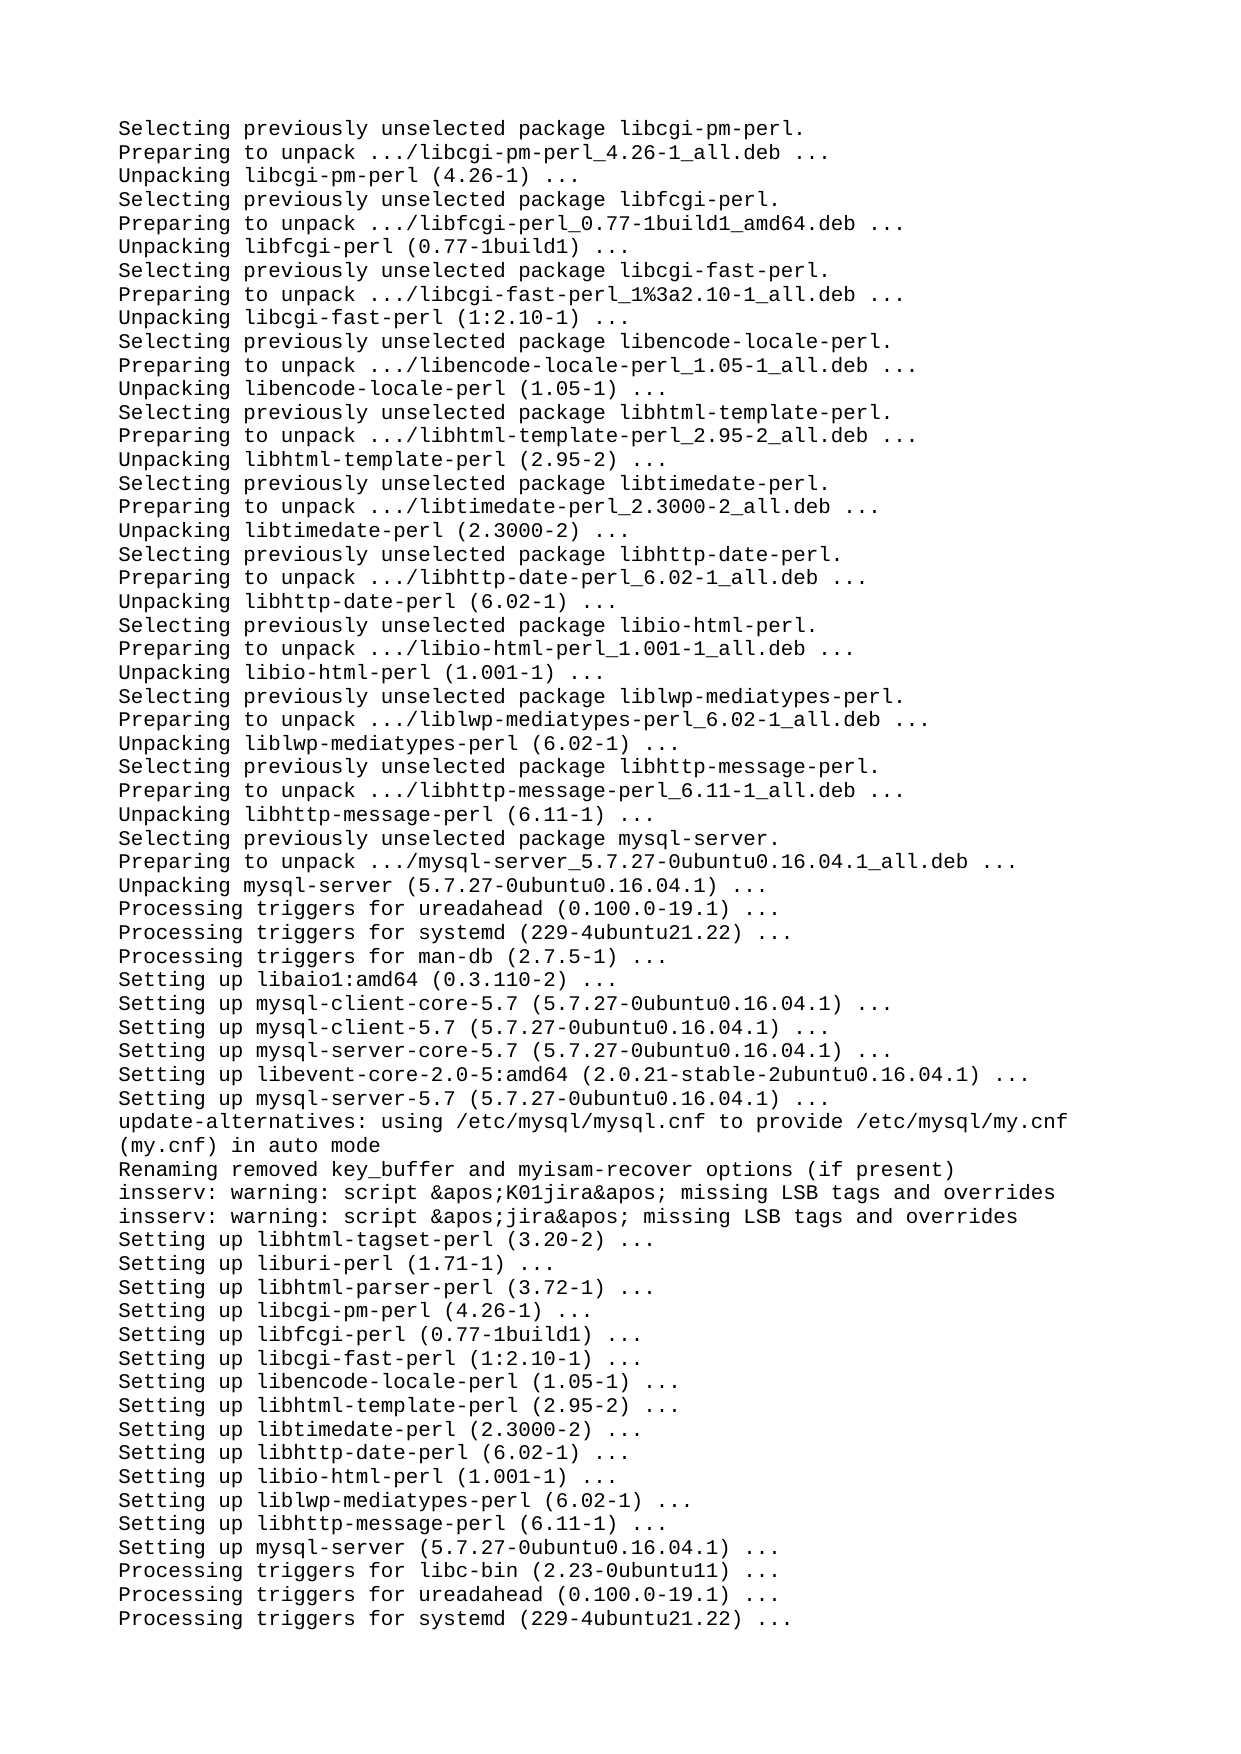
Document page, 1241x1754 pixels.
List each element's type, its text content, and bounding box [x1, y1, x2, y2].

text Unpacking libhtml-template-perl (2.95-2) ... [118, 449, 1122, 473]
text Unpacking mysql-server (5.7.27-0ubuntu0.16.04.1) ... [118, 875, 1122, 898]
text Processing triggers for ureadahead (0.100.0-19.1) ... [118, 898, 1122, 922]
text Selecting previously unselected package libcgi-pm-perl. [118, 118, 1122, 142]
text Setting up libhtml-tagset-perl (3.20-2) ... [118, 1229, 1122, 1253]
text Setting up libtimedate-perl (2.3000-2) ... [118, 1419, 1122, 1442]
text Processing triggers for ureadahead (0.100.0-19.1) ... [118, 1584, 1122, 1608]
text Setting up libevent-core-2.0-5:amd64 (2.0.21-stable-2ubuntu0.16.04.1) ... [118, 1064, 1122, 1088]
text Unpacking libfcgi-perl (0.77-1build1) ... [118, 236, 1122, 260]
text insserv: warning: script &apos;jira&apos; missing LSB tags and overrides [118, 1206, 1122, 1229]
text Preparing to unpack .../mysql-server_5.7.27-0ubuntu0.16.04.1_all.deb ... [118, 851, 1122, 875]
text Setting up libhtml-template-perl (2.95-2) ... [118, 1395, 1122, 1419]
text Unpacking liblwp-mediatypes-perl (6.02-1) ... [118, 733, 1122, 757]
text Processing triggers for systemd (229-4ubuntu21.22) ... [118, 922, 1122, 946]
text Unpacking libhttp-message-perl (6.11-1) ... [118, 804, 1122, 827]
text Processing triggers for systemd (229-4ubuntu21.22) ... [118, 1608, 1122, 1631]
text Unpacking libcgi-fast-perl (1:2.10-1) ... [118, 307, 1122, 331]
text Setting up mysql-server (5.7.27-0ubuntu0.16.04.1) ... [118, 1537, 1122, 1561]
text Preparing to unpack .../libencode-locale-perl_1.05-1_all.deb ... [118, 354, 1122, 378]
text Selecting previously unselected package mysql-server. [118, 827, 1122, 851]
text Setting up libfcgi-perl (0.77-1build1) ... [118, 1324, 1122, 1348]
text Setting up libcgi-fast-perl (1:2.10-1) ... [118, 1348, 1122, 1371]
text Setting up libhttp-date-perl (6.02-1) ... [118, 1442, 1122, 1466]
text Renaming removed key_buffer and myisam-recover options (if present) [118, 1158, 1122, 1182]
text Selecting previously unselected package libencode-locale-perl. [118, 331, 1122, 354]
text Preparing to unpack .../liblwp-mediatypes-perl_6.02-1_all.deb ... [118, 709, 1122, 733]
text Setting up mysql-server-5.7 (5.7.27-0ubuntu0.16.04.1) ... [118, 1088, 1122, 1111]
text Setting up libhttp-message-perl (6.11-1) ... [118, 1513, 1122, 1537]
text insserv: warning: script &apos;K01jira&apos; missing LSB tags and overrides [118, 1182, 1122, 1206]
text Selecting previously unselected package libtimedate-perl. [118, 473, 1122, 496]
text Preparing to unpack .../libhttp-date-perl_6.02-1_all.deb ... [118, 567, 1122, 591]
text Setting up libhtml-parser-perl (3.72-1) ... [118, 1277, 1122, 1300]
text Processing triggers for man-db (2.7.5-1) ... [118, 946, 1122, 969]
text Setting up libaio1:amd64 (0.3.110-2) ... [118, 969, 1122, 993]
text Unpacking libtimedate-perl (2.3000-2) ... [118, 520, 1122, 544]
text Preparing to unpack .../libtimedate-perl_2.3000-2_all.deb ... [118, 496, 1122, 520]
text Unpacking libio-html-perl (1.001-1) ... [118, 662, 1122, 686]
text Selecting previously unselected package libcgi-fast-perl. [118, 260, 1122, 284]
text Setting up libio-html-perl (1.001-1) ... [118, 1466, 1122, 1489]
text Preparing to unpack .../libio-html-perl_1.001-1_all.deb ... [118, 638, 1122, 662]
text Setting up mysql-client-core-5.7 (5.7.27-0ubuntu0.16.04.1) ... [118, 993, 1122, 1017]
text Selecting previously unselected package libhttp-message-perl. [118, 757, 1122, 780]
text Setting up libencode-locale-perl (1.05-1) ... [118, 1371, 1122, 1395]
text Preparing to unpack .../libcgi-pm-perl_4.26-1_all.deb ... [118, 142, 1122, 165]
text Selecting previously unselected package libhttp-date-perl. [118, 544, 1122, 567]
text Preparing to unpack .../libhtml-template-perl_2.95-2_all.deb ... [118, 426, 1122, 449]
text Processing triggers for libc-bin (2.23-0ubuntu11) ... [118, 1561, 1122, 1584]
text Unpacking libhttp-date-perl (6.02-1) ... [118, 591, 1122, 615]
text Unpacking libcgi-pm-perl (4.26-1) ... [118, 165, 1122, 189]
text Selecting previously unselected package libio-html-perl. [118, 615, 1122, 638]
text update-alternatives: using /etc/mysql/mysql.cnf to provide /etc/mysql/my.cnf (my.cnf) in auto mode [118, 1111, 1122, 1158]
text Setting up libcgi-pm-perl (4.26-1) ... [118, 1300, 1122, 1324]
text Preparing to unpack .../libcgi-fast-perl_1%3a2.10-1_all.deb ... [118, 284, 1122, 307]
text Selecting previously unselected package liblwp-mediatypes-perl. [118, 686, 1122, 709]
text Setting up mysql-client-5.7 (5.7.27-0ubuntu0.16.04.1) ... [118, 1017, 1122, 1040]
text Selecting previously unselected package libfcgi-perl. [118, 189, 1122, 213]
text Setting up mysql-server-core-5.7 (5.7.27-0ubuntu0.16.04.1) ... [118, 1040, 1122, 1064]
text Setting up liburi-perl (1.71-1) ... [118, 1253, 1122, 1277]
text Setting up liblwp-mediatypes-perl (6.02-1) ... [118, 1489, 1122, 1513]
text Selecting previously unselected package libhtml-template-perl. [118, 402, 1122, 426]
text Unpacking libencode-locale-perl (1.05-1) ... [118, 378, 1122, 402]
text Preparing to unpack .../libhttp-message-perl_6.11-1_all.deb ... [118, 780, 1122, 804]
text Preparing to unpack .../libfcgi-perl_0.77-1build1_amd64.deb ... [118, 213, 1122, 236]
